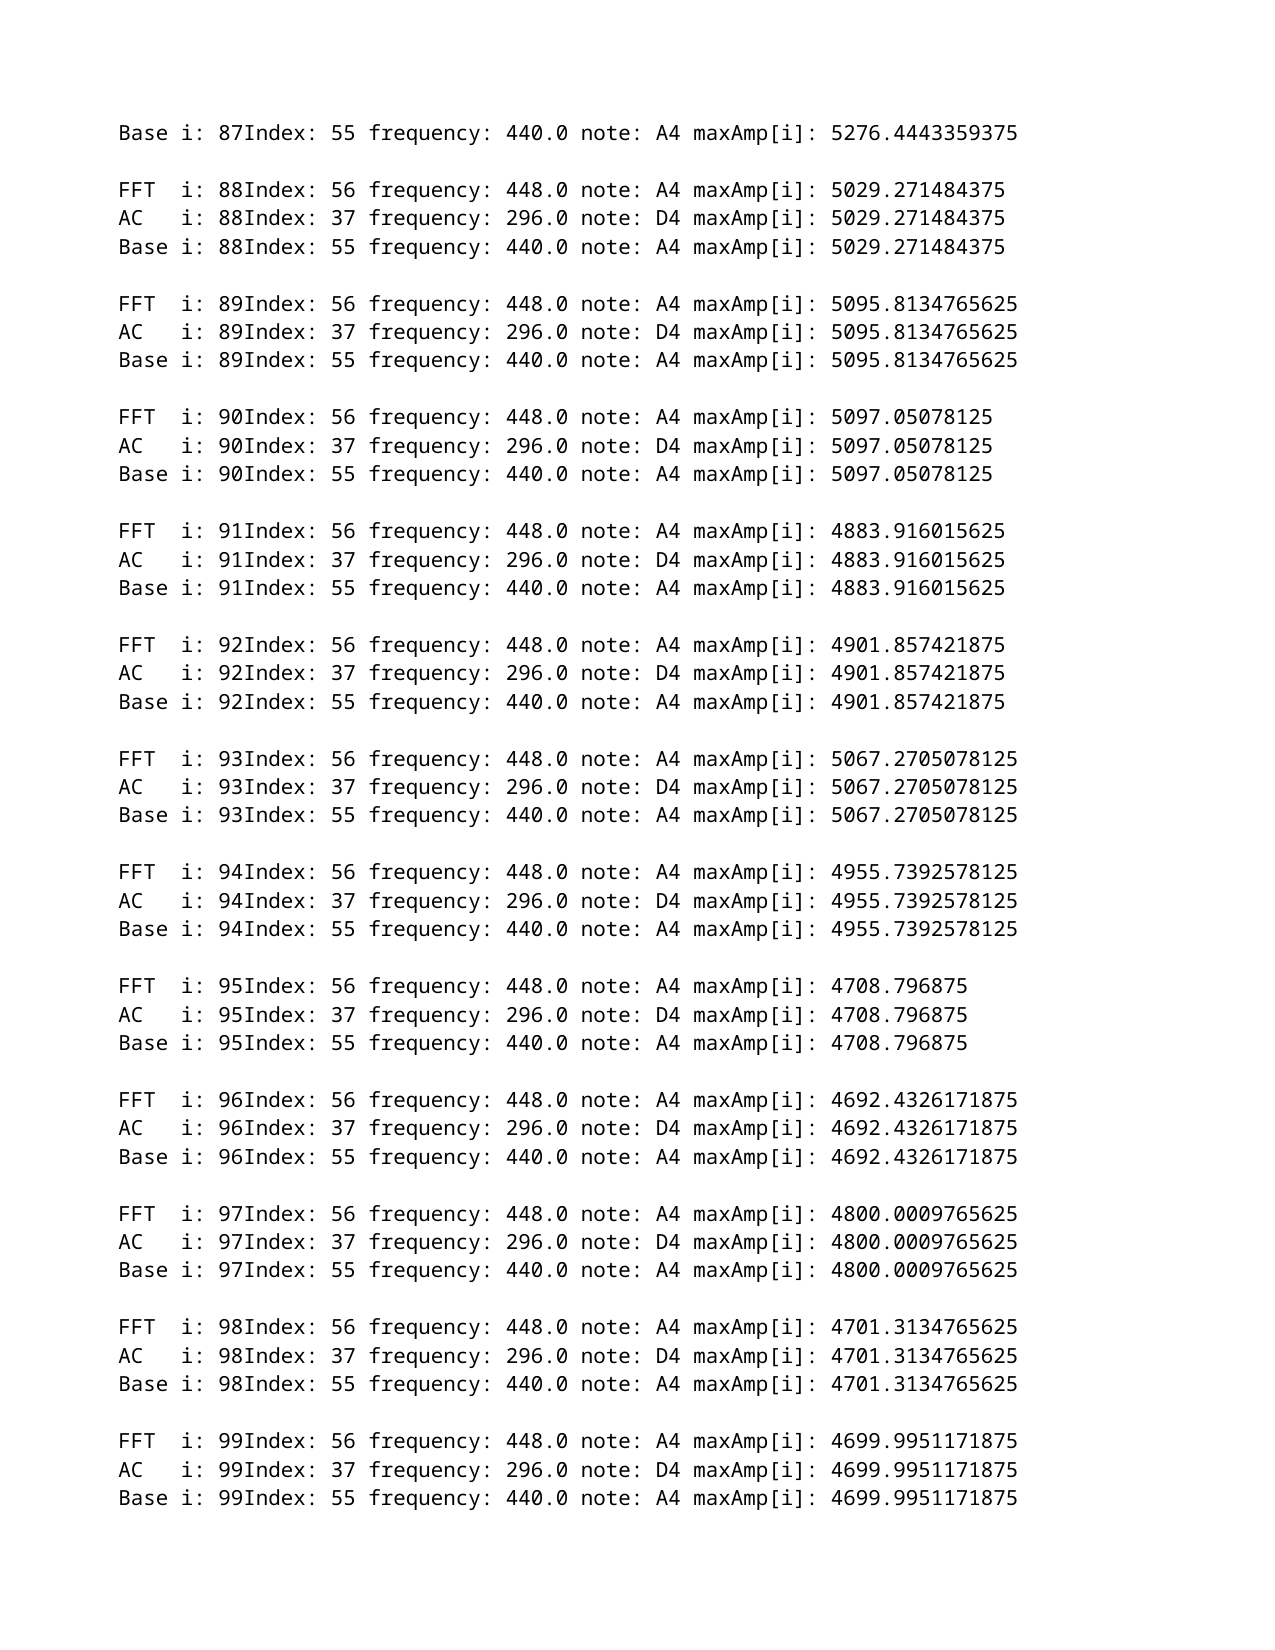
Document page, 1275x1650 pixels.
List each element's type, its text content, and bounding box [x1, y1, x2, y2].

text AC i: 93Index: 37 frequency: 296.0 note: D4 maxAmp[i]: 5067.2705078125 [118, 772, 1157, 801]
text FFT i: 88Index: 56 frequency: 448.0 note: A4 maxAmp[i]: 5029.271484375 [118, 175, 1157, 203]
text Base i: 98Index: 55 frequency: 440.0 note: A4 maxAmp[i]: 4701.3134765625 [118, 1369, 1157, 1398]
text Base i: 88Index: 55 frequency: 440.0 note: A4 maxAmp[i]: 5029.271484375 [118, 232, 1157, 260]
text AC i: 88Index: 37 frequency: 296.0 note: D4 maxAmp[i]: 5029.271484375 [118, 203, 1157, 232]
text FFT i: 92Index: 56 frequency: 448.0 note: A4 maxAmp[i]: 4901.857421875 [118, 630, 1157, 658]
text FFT i: 95Index: 56 frequency: 448.0 note: A4 maxAmp[i]: 4708.796875 [118, 971, 1157, 1000]
text FFT i: 96Index: 56 frequency: 448.0 note: A4 maxAmp[i]: 4692.4326171875 [118, 1085, 1157, 1113]
text Base i: 87Index: 55 frequency: 440.0 note: A4 maxAmp[i]: 5276.4443359375 [118, 118, 1157, 147]
text FFT i: 91Index: 56 frequency: 448.0 note: A4 maxAmp[i]: 4883.916015625 [118, 516, 1157, 545]
text AC i: 95Index: 37 frequency: 296.0 note: D4 maxAmp[i]: 4708.796875 [118, 1000, 1157, 1028]
text Base i: 92Index: 55 frequency: 440.0 note: A4 maxAmp[i]: 4901.857421875 [118, 687, 1157, 715]
text Base i: 99Index: 55 frequency: 440.0 note: A4 maxAmp[i]: 4699.9951171875 [118, 1483, 1157, 1512]
text AC i: 92Index: 37 frequency: 296.0 note: D4 maxAmp[i]: 4901.857421875 [118, 658, 1157, 687]
text Base i: 94Index: 55 frequency: 440.0 note: A4 maxAmp[i]: 4955.7392578125 [118, 914, 1157, 943]
text FFT i: 93Index: 56 frequency: 448.0 note: A4 maxAmp[i]: 5067.2705078125 [118, 744, 1157, 772]
text AC i: 90Index: 37 frequency: 296.0 note: D4 maxAmp[i]: 5097.05078125 [118, 431, 1157, 459]
text FFT i: 89Index: 56 frequency: 448.0 note: A4 maxAmp[i]: 5095.8134765625 [118, 289, 1157, 317]
text FFT i: 98Index: 56 frequency: 448.0 note: A4 maxAmp[i]: 4701.3134765625 [118, 1312, 1157, 1341]
text AC i: 99Index: 37 frequency: 296.0 note: D4 maxAmp[i]: 4699.9951171875 [118, 1455, 1157, 1483]
text Base i: 91Index: 55 frequency: 440.0 note: A4 maxAmp[i]: 4883.916015625 [118, 573, 1157, 602]
text AC i: 89Index: 37 frequency: 296.0 note: D4 maxAmp[i]: 5095.8134765625 [118, 317, 1157, 346]
text AC i: 98Index: 37 frequency: 296.0 note: D4 maxAmp[i]: 4701.3134765625 [118, 1341, 1157, 1369]
text FFT i: 94Index: 56 frequency: 448.0 note: A4 maxAmp[i]: 4955.7392578125 [118, 857, 1157, 886]
text AC i: 97Index: 37 frequency: 296.0 note: D4 maxAmp[i]: 4800.0009765625 [118, 1227, 1157, 1256]
text Base i: 93Index: 55 frequency: 440.0 note: A4 maxAmp[i]: 5067.2705078125 [118, 801, 1157, 829]
text FFT i: 90Index: 56 frequency: 448.0 note: A4 maxAmp[i]: 5097.05078125 [118, 402, 1157, 431]
text Base i: 95Index: 55 frequency: 440.0 note: A4 maxAmp[i]: 4708.796875 [118, 1028, 1157, 1057]
text AC i: 91Index: 37 frequency: 296.0 note: D4 maxAmp[i]: 4883.916015625 [118, 545, 1157, 573]
text Base i: 89Index: 55 frequency: 440.0 note: A4 maxAmp[i]: 5095.8134765625 [118, 346, 1157, 374]
text AC i: 96Index: 37 frequency: 296.0 note: D4 maxAmp[i]: 4692.4326171875 [118, 1113, 1157, 1142]
text FFT i: 99Index: 56 frequency: 448.0 note: A4 maxAmp[i]: 4699.9951171875 [118, 1426, 1157, 1455]
text FFT i: 97Index: 56 frequency: 448.0 note: A4 maxAmp[i]: 4800.0009765625 [118, 1199, 1157, 1227]
text Base i: 96Index: 55 frequency: 440.0 note: A4 maxAmp[i]: 4692.4326171875 [118, 1142, 1157, 1170]
text AC i: 94Index: 37 frequency: 296.0 note: D4 maxAmp[i]: 4955.7392578125 [118, 886, 1157, 914]
text Base i: 97Index: 55 frequency: 440.0 note: A4 maxAmp[i]: 4800.0009765625 [118, 1256, 1157, 1284]
text Base i: 90Index: 55 frequency: 440.0 note: A4 maxAmp[i]: 5097.05078125 [118, 459, 1157, 488]
